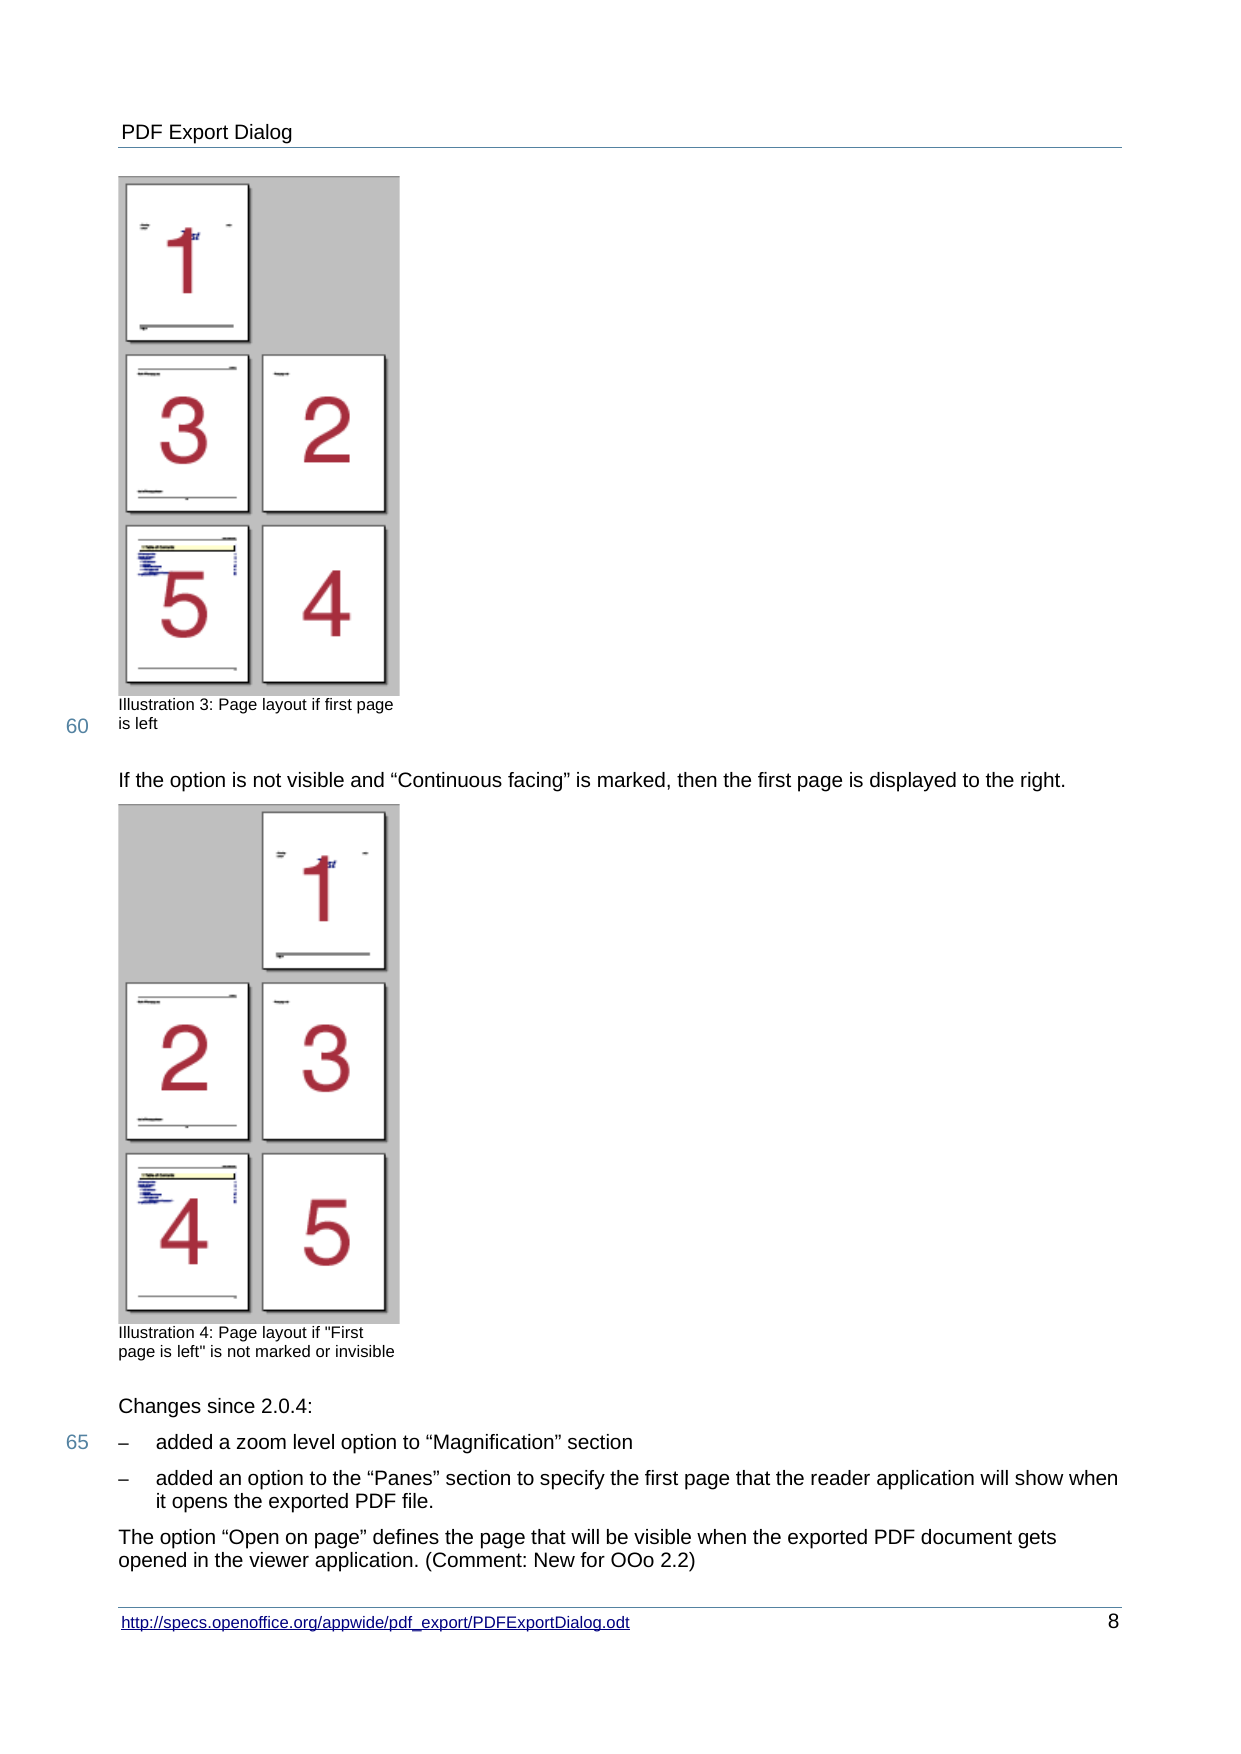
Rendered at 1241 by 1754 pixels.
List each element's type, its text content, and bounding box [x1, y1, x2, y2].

picture [118, 176, 400, 696]
text The option “Open on page” defines the page that will be visible when the exported PDF document gets opened in the viewer application. (Comment: New for OOo 2.2) [118, 1525, 1122, 1572]
list added an option to the “Panes” section to specify the first page that the reader application will show when it opens the exported PDF file. [118, 1466, 1122, 1513]
text Illustration 3: Page layout if first page is left [118, 696, 399, 733]
list added a zoom level option to “Magnification” section [118, 1431, 1122, 1454]
text Illustration 4: Page layout if "First page is left" is not marked or invisible [118, 1324, 399, 1361]
text Changes since 2.0.4: [118, 1395, 1122, 1418]
picture [118, 804, 400, 1324]
text If the option is not visible and “Continuous facing” is marked, then the first page is displayed to the right. [118, 769, 1122, 792]
